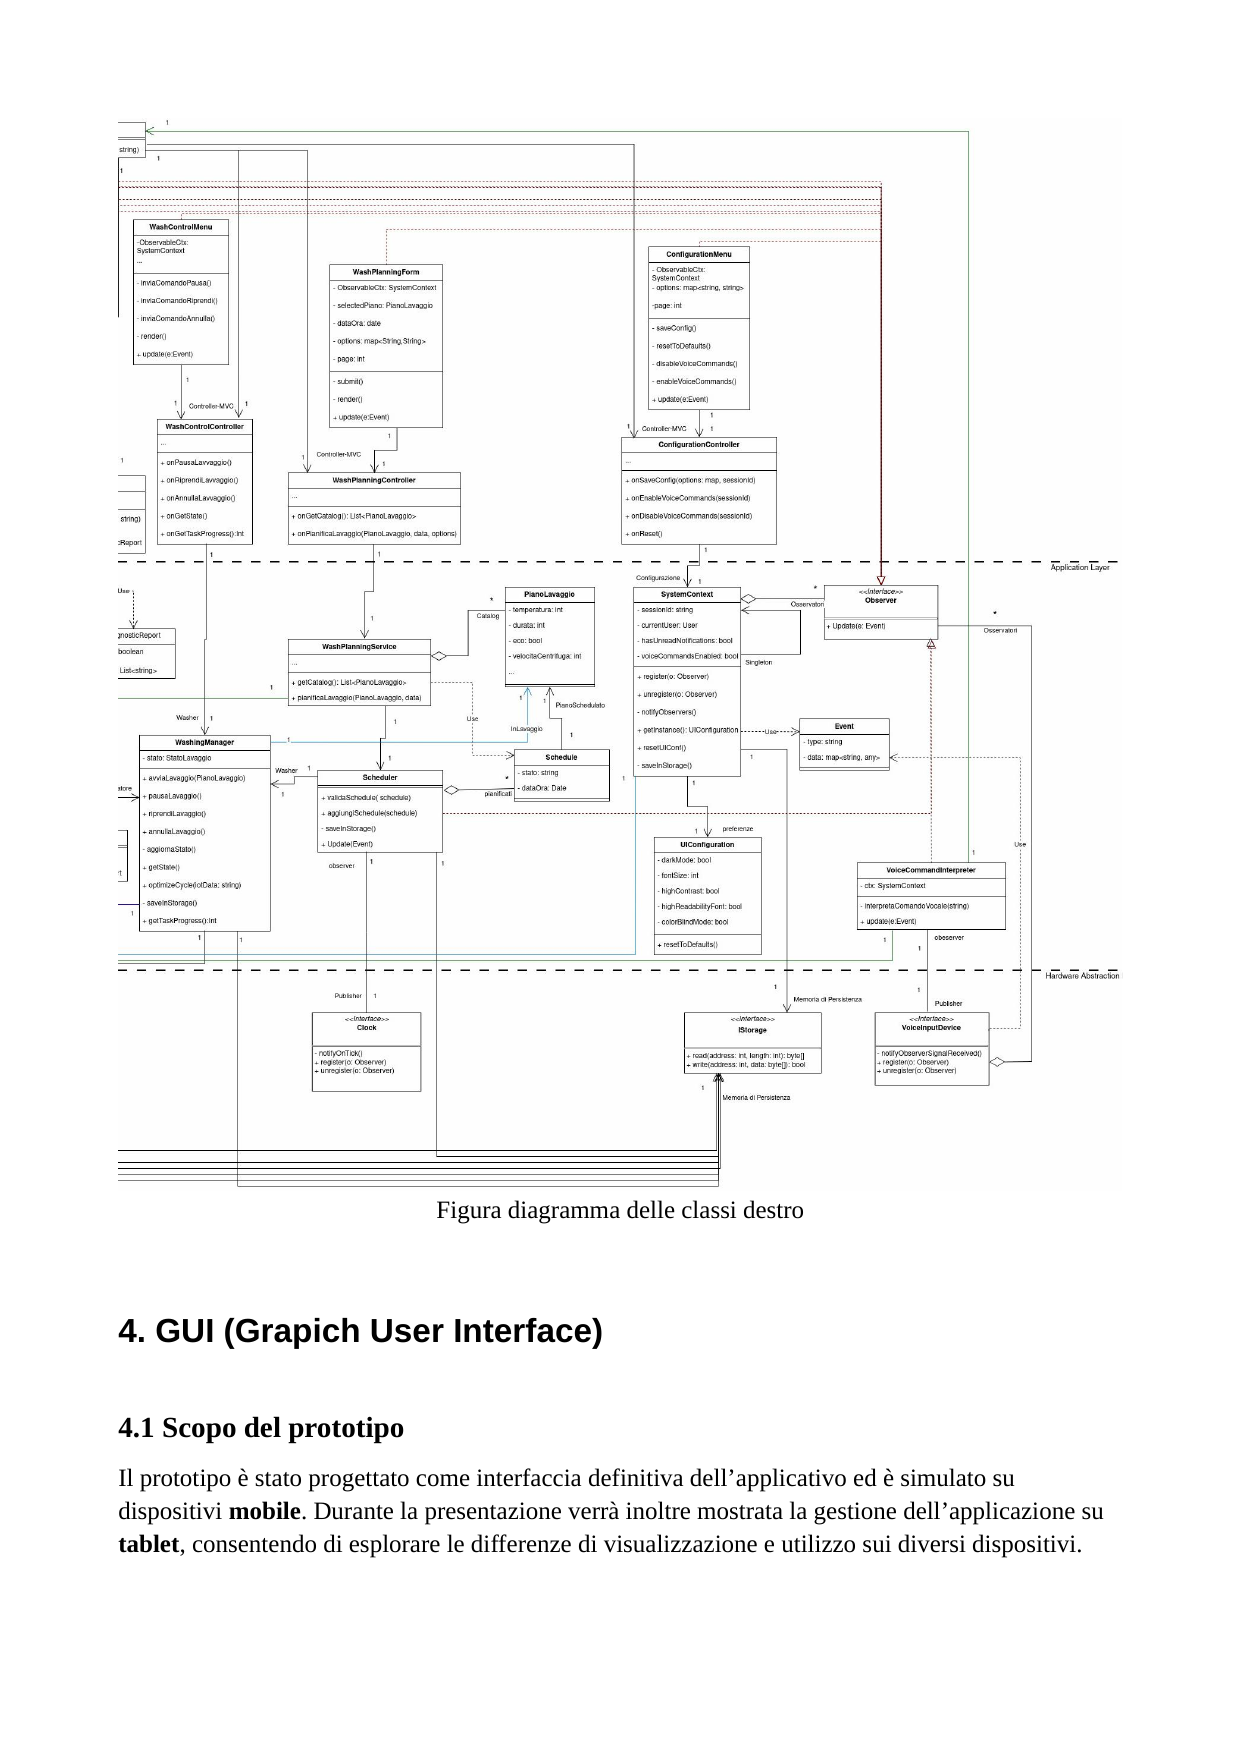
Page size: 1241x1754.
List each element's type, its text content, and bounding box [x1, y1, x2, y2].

picture [118, 118, 1123, 1191]
text Figura diagramma delle classi destro [118, 1191, 1122, 1224]
text 4.1 Scopo del prototipo [118, 1410, 1122, 1443]
subtitle 4. GUI (Grapich User Interface) [118, 1311, 1122, 1350]
text Il prototipo è stato progettato come interfaccia definitiva dell’applicativo ed è simulato su dispositivi mobile. Durante la presentazione verrà inoltre mostrata la gestione dell’applicazione su tablet, consentendo di esplorare le differenze di visualizzazione e utilizzo sui diversi dispositivi. [118, 1463, 1122, 1558]
